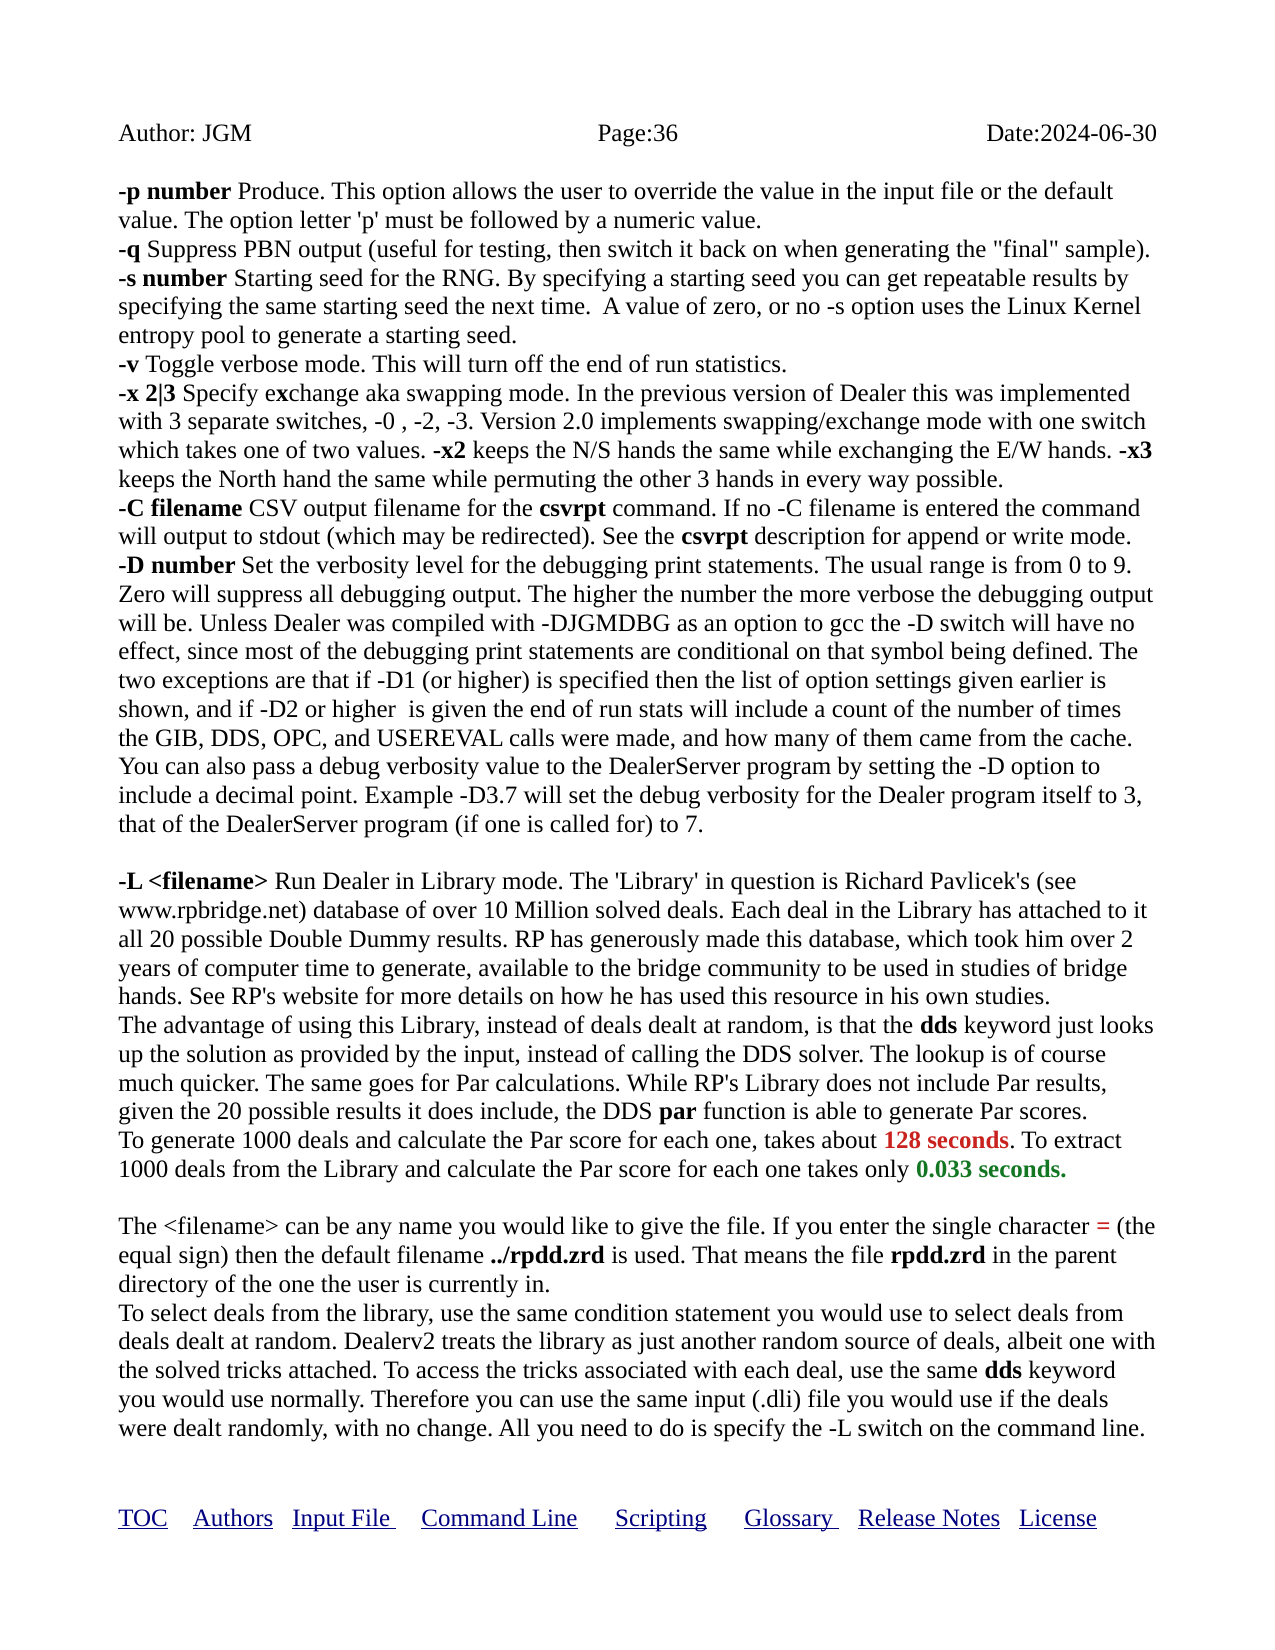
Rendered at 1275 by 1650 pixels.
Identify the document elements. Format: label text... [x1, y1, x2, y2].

text -p number Produce. This option allows the user to override the value in the input file or the default value. The option letter 'p' must be followed by a numeric value. [118, 176, 1157, 234]
text -v Toggle verbose mode. This will turn off the end of run statistics. [118, 349, 1157, 378]
text -C filename CSV output filename for the csvrpt command. If no -C filename is entered the command will output to stdout (which may be redirected). See the csvrpt description for append or write mode. [118, 493, 1157, 550]
text You can also pass a debug verbosity value to the DealerServer program by setting the -D option to include a decimal point. Example -D3.7 will set the debug verbosity for the Dealer program itself to 3, that of the DealerServer program (if one is called for) to 7. [118, 751, 1157, 838]
text To select deals from the library, use the same condition statement you would use to select deals from deals dealt at random. Dealerv2 treats the library as just another random source of deals, albeit one with the solved tricks attached. To access the tricks associated with each deal, use the same dds keyword you would use normally. Therefore you can use the same input (.dli) file you would use if the deals were dealt randomly, with no change. All you need to do is specify the -L switch on the command line. [118, 1298, 1157, 1441]
text -q Suppress PBN output (useful for testing, then switch it back on when generating the "final" sample). [118, 234, 1157, 263]
text -D number Set the verbosity level for the debugging print statements. The usual range is from 0 to 9. Zero will suppress all debugging output. The higher the number the more verbose the debugging output will be. Unless Dealer was compiled with -DJGMDBG as an option to gcc the -D switch will have no effect, since most of the debugging print statements are conditional on that symbol being defined. The two exceptions are that if -D1 (or higher) is specified then the list of option settings given earlier is shown, and if -D2 or higher is given the end of run stats will include a count of the number of times the GIB, DDS, OPC, and USEREVAL calls were made, and how many of them came from the cache. [118, 550, 1157, 751]
text The advantage of using this Library, instead of deals dealt at random, is that the dds keyword just looks up the solution as provided by the input, instead of calling the DDS solver. The lookup is of course much quicker. The same goes for Par calculations. While RP's Library does not include Par results, given the 20 possible results it does include, the DDS par function is able to generate Par scores. [118, 1010, 1157, 1125]
text -s number Starting seed for the RNG. By specifying a starting seed you can get repeatable results by specifying the same starting seed the next time. A value of zero, or no -s option uses the Linux Kernel entropy pool to generate a starting seed. [118, 263, 1157, 349]
text -L <filename> Run Dealer in Library mode. The 'Library' in question is Richard Pavlicek's (see www.rpbridge.net) database of over 10 Million solved deals. Each deal in the Library has attached to it all 20 possible Double Dummy results. RP has generously made this database, which took him over 2 years of computer time to generate, available to the bridge community to be used in studies of bridge hands. See RP's website for more details on how he has used this resource in his own studies. [118, 866, 1157, 1010]
text To generate 1000 deals and calculate the Par score for each one, takes about 128 seconds. To extract 1000 deals from the Library and calculate the Par score for each one takes only 0.033 seconds. [118, 1125, 1157, 1183]
text -x 2|3 Specify exchange aka swapping mode. In the previous version of Dealer this was implemented with 3 separate switches, -0 , -2, -3. Version 2.0 implements swapping/exchange mode with one switch which takes one of two values. -x2 keeps the N/S hands the same while exchanging the E/W hands. -x3 keeps the North hand the same while permuting the other 3 hands in every way possible. [118, 378, 1157, 493]
text The <filename> can be any name you would like to give the file. If you enter the single character = (the equal sign) then the default filename ../rpdd.zrd is used. That means the file rpdd.zrd in the parent directory of the one the user is currently in. [118, 1211, 1157, 1298]
